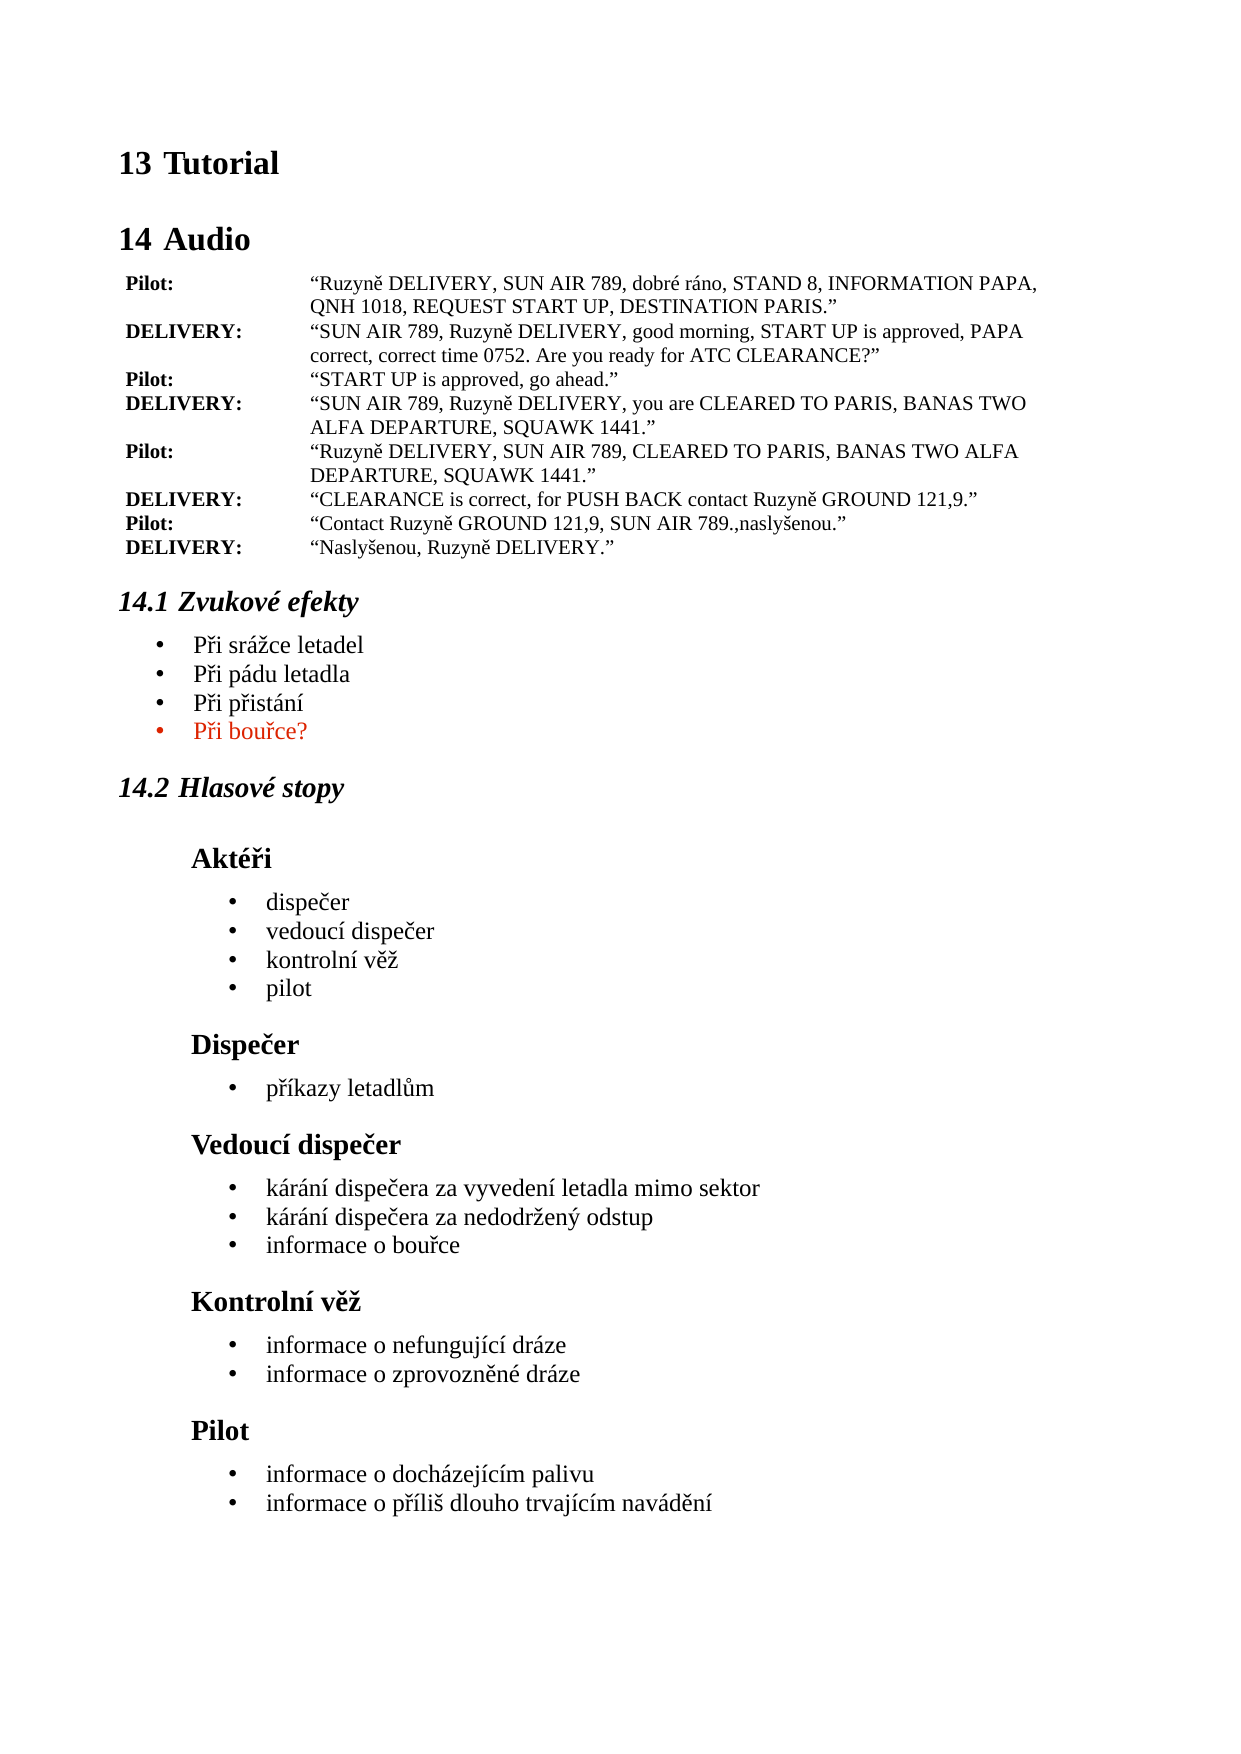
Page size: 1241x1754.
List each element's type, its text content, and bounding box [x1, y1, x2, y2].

subtitle Aktéři [191, 841, 1122, 875]
list kárání dispečera za nedodržený odstup [228, 1202, 1122, 1231]
table_header Pilot: [118, 270, 303, 318]
list pilot [228, 973, 1122, 1002]
subtitle Pilot [191, 1413, 1122, 1446]
table_cell DELIVERY: [118, 319, 303, 367]
list informace o docházejícím palivu [228, 1459, 1122, 1488]
subtitle Tutorial [118, 143, 1122, 182]
table_cell “Naslyšenou, Ruzyně DELIVERY.” [303, 535, 1079, 559]
list informace o bouřce [228, 1231, 1122, 1259]
table_cell “SUN AIR 789, Ruzyně DELIVERY, good morning, START UP is approved, PAPA correct, correct time 0752. Are you ready for ATC CLEARANCE?” [303, 319, 1079, 367]
table_cell DELIVERY: [118, 391, 303, 439]
table_header “Ruzyně DELIVERY, SUN AIR 789, dobré ráno, STAND 8, INFORMATION PAPA, QNH 1018, REQUEST START UP, DESTINATION PARIS.” [303, 270, 1079, 318]
table_cell “Contact Ruzyně GROUND 121,9, SUN AIR 789.,naslyšenou.” [303, 511, 1079, 535]
list informace o zprovozněné dráze [228, 1359, 1122, 1388]
table_cell “CLEARANCE is correct, for PUSH BACK contact Ruzyně GROUND 121,9.” [303, 487, 1079, 511]
table_cell Pilot: [118, 367, 303, 391]
list informace o příliš dlouho trvajícím navádění [228, 1488, 1122, 1516]
list informace o nefungující dráze [228, 1330, 1122, 1359]
list dispečer [228, 887, 1122, 916]
list kárání dispečera za vyvedení letadla mimo sektor [228, 1173, 1122, 1202]
list Při přistání [156, 688, 1122, 716]
list Při pádu letadla [156, 659, 1122, 688]
subtitle Audio [118, 219, 1122, 258]
list vedoucí dispečer [228, 916, 1122, 945]
table_cell Pilot: [118, 511, 303, 535]
table_cell “SUN AIR 789, Ruzyně DELIVERY, you are CLEARED TO PARIS, BANAS TWO ALFA DEPARTURE, SQUAWK 1441.” [303, 391, 1079, 439]
table_cell “START UP is approved, go ahead.” [303, 367, 1079, 391]
list Při srážce letadel [156, 630, 1122, 659]
table_cell DELIVERY: [118, 535, 303, 559]
list příkazy letadlům [228, 1073, 1122, 1102]
table_cell DELIVERY: [118, 487, 303, 511]
table_cell “Ruzyně DELIVERY, SUN AIR 789, CLEARED TO PARIS, BANAS TWO ALFA DEPARTURE, SQUAWK 1441.” [303, 439, 1079, 487]
table_cell Pilot: [118, 439, 303, 487]
subtitle Vedoucí dispečer [191, 1127, 1122, 1161]
list kontrolní věž [228, 945, 1122, 973]
subtitle Kontrolní věž [191, 1284, 1122, 1318]
subtitle Zvukové efekty [118, 584, 1122, 618]
subtitle Dispečer [191, 1027, 1122, 1061]
subtitle Hlasové stopy [118, 770, 1122, 804]
list Při bouřce? [156, 716, 1122, 745]
